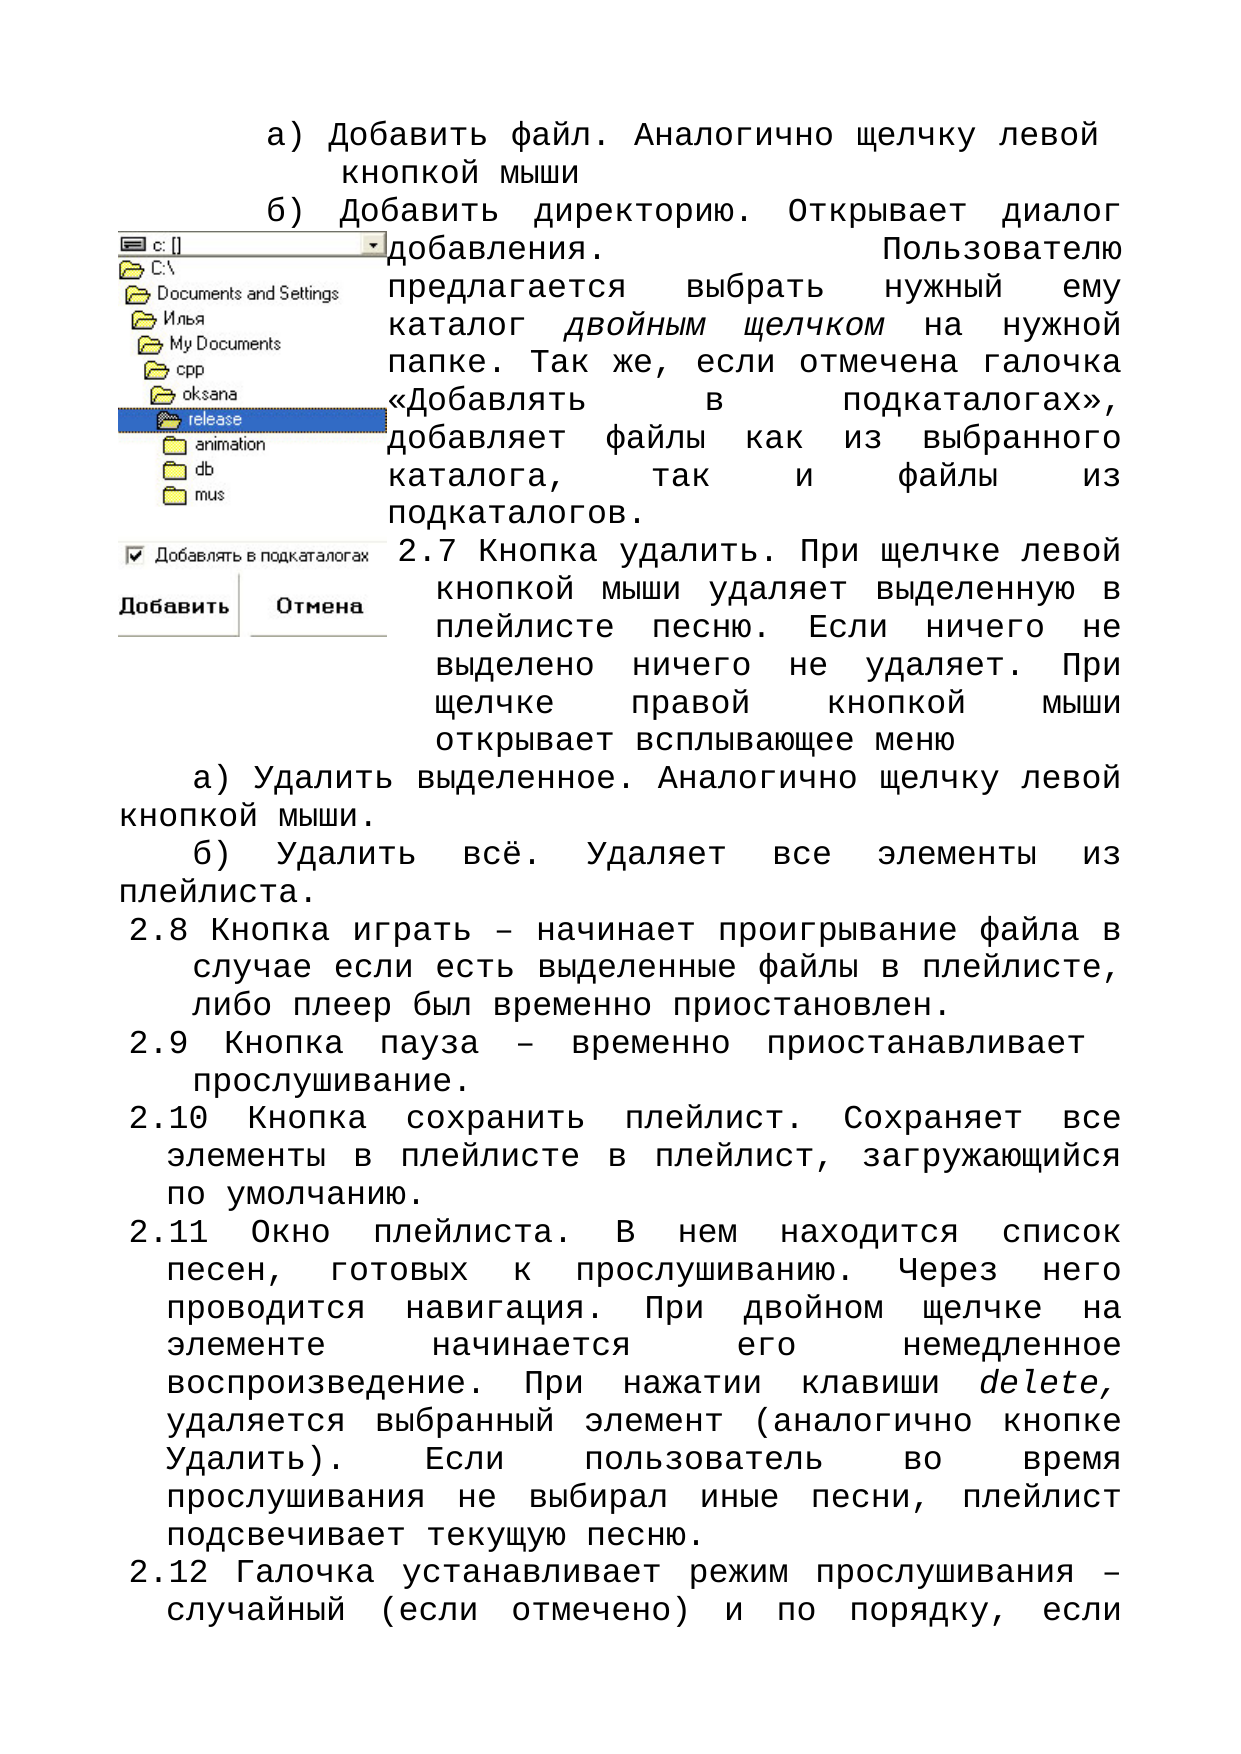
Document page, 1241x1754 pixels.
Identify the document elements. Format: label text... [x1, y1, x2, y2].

list Кнопка сохранить плейлист. Сохраняет все элементы в плейлисте в плейлист, загружающийся по умолчанию. [128, 1101, 1122, 1215]
list Кнопка пауза – временно приостанавливает прослушивание. [128, 1026, 1122, 1101]
list Кнопка играть – начинает проигрывание файла в случае если есть выделенные файлы в плейлисте, либо плеер был временно приостановлен. [128, 912, 1122, 1026]
list Галочка устанавливает режим прослушивания – случайный (если отмечено) и по порядку, если [128, 1555, 1122, 1631]
text а) Добавить файл. Аналогично щелчку левой кнопкой мыши [118, 118, 1122, 194]
text а) Удалить выделенное. Аналогично щелчку левой кнопкой мыши. [118, 761, 1122, 837]
list Окно плейлиста. В нем находится список песен, готовых к прослушиванию. Через него проводится навигация. При двойном щелчке на элементе начинается его немедленное воспроизведение. При нажатии клавиши delete, удаляется выбранный элемент (аналогично кнопке Удалить). Если пользователь во время прослушивания не выбирал иные песни, плейлист подсвечивает текущую песню. [128, 1215, 1122, 1555]
text б) Удалить всё. Удаляет все элементы из плейлиста. [118, 837, 1122, 912]
text б) Добавить директорию. Открывает диалог добавления. Пользователю предлагается выбрать нужный ему каталог двойным щелчком на нужной папке. Так же, если отмечена галочка «Добавлять в подкаталогах», добавляет файлы как из выбранного каталога, так и файлы из подкаталогов. [118, 194, 1122, 534]
picture [118, 231, 387, 637]
list Кнопка удалить. При щелчке левой кнопкой мыши удаляет выделенную в плейлисте песню. Если ничего не выделено ничего не удаляет. При щелчке правой кнопкой мыши открывает всплывающее меню [397, 534, 1122, 761]
